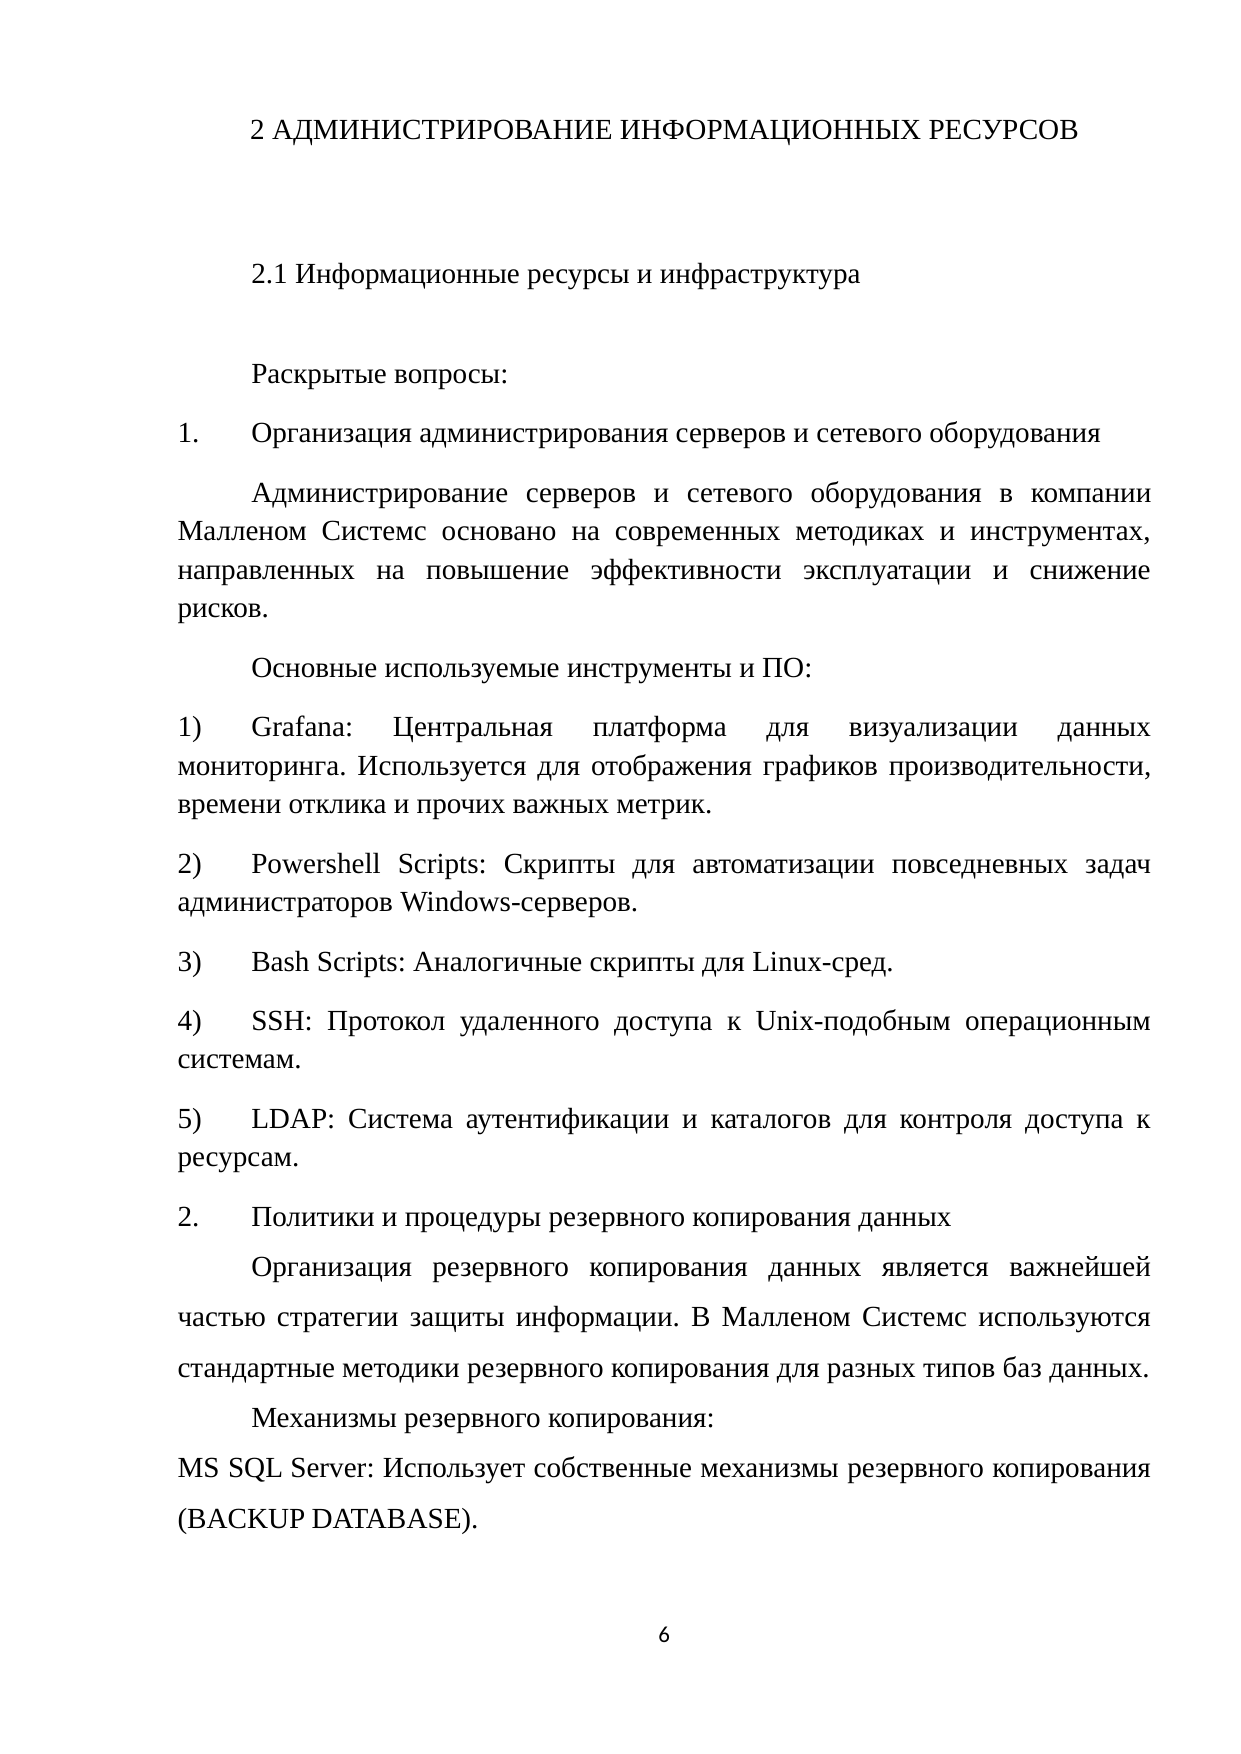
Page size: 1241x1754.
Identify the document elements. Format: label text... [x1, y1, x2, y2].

list Grafana: Центральная платформа для визуализации данных мониторинга. Используется для отображения графиков производительности, времени отклика и прочих важных метрик. [177, 709, 1152, 820]
text Механизмы резервного копирования: [177, 1400, 1152, 1434]
text Раскрытые вопросы: [177, 356, 1152, 390]
text Организация резервного копирования данных является важнейшей частью стратегии защиты информации. В Малленом Системс используются стандартные методики резервного копирования для разных типов баз данных. [177, 1249, 1152, 1383]
list SSH: Протокол удаленного доступа к Unix-подобным операционным системам. [177, 1003, 1152, 1075]
list Bash Scripts: Аналогичные скрипты для Linux-сред. [177, 944, 1152, 977]
text Основные используемые инструменты и ПО: [177, 650, 1152, 683]
list Powershell Scripts: Скрипты для автоматизации повседневных задач администраторов Windows-серверов. [177, 846, 1152, 918]
subtitle 2.1 Информационные ресурсы и инфраструктура [177, 256, 1152, 290]
text MS SQL Server: Использует собственные механизмы резервного копирования (BACKUP DATABASE). [177, 1450, 1152, 1534]
text 1. Организация администрирования серверов и сетевого оборудования [177, 416, 1152, 449]
text Администрирование серверов и сетевого оборудования в компании Малленом Системс основано на современных методиках и инструментах, направленных на повышение эффективности эксплуатации и снижение рисков. [177, 475, 1152, 624]
list LDAP: Система аутентификации и каталогов для контроля доступа к ресурсам. [177, 1101, 1152, 1173]
subtitle 2 АДМИНИСТРИРОВАНИЕ ИНФОРМАЦИОННЫХ РЕСУРСОВ [177, 112, 1152, 146]
text 2. Политики и процедуры резервного копирования данных [177, 1199, 1152, 1232]
